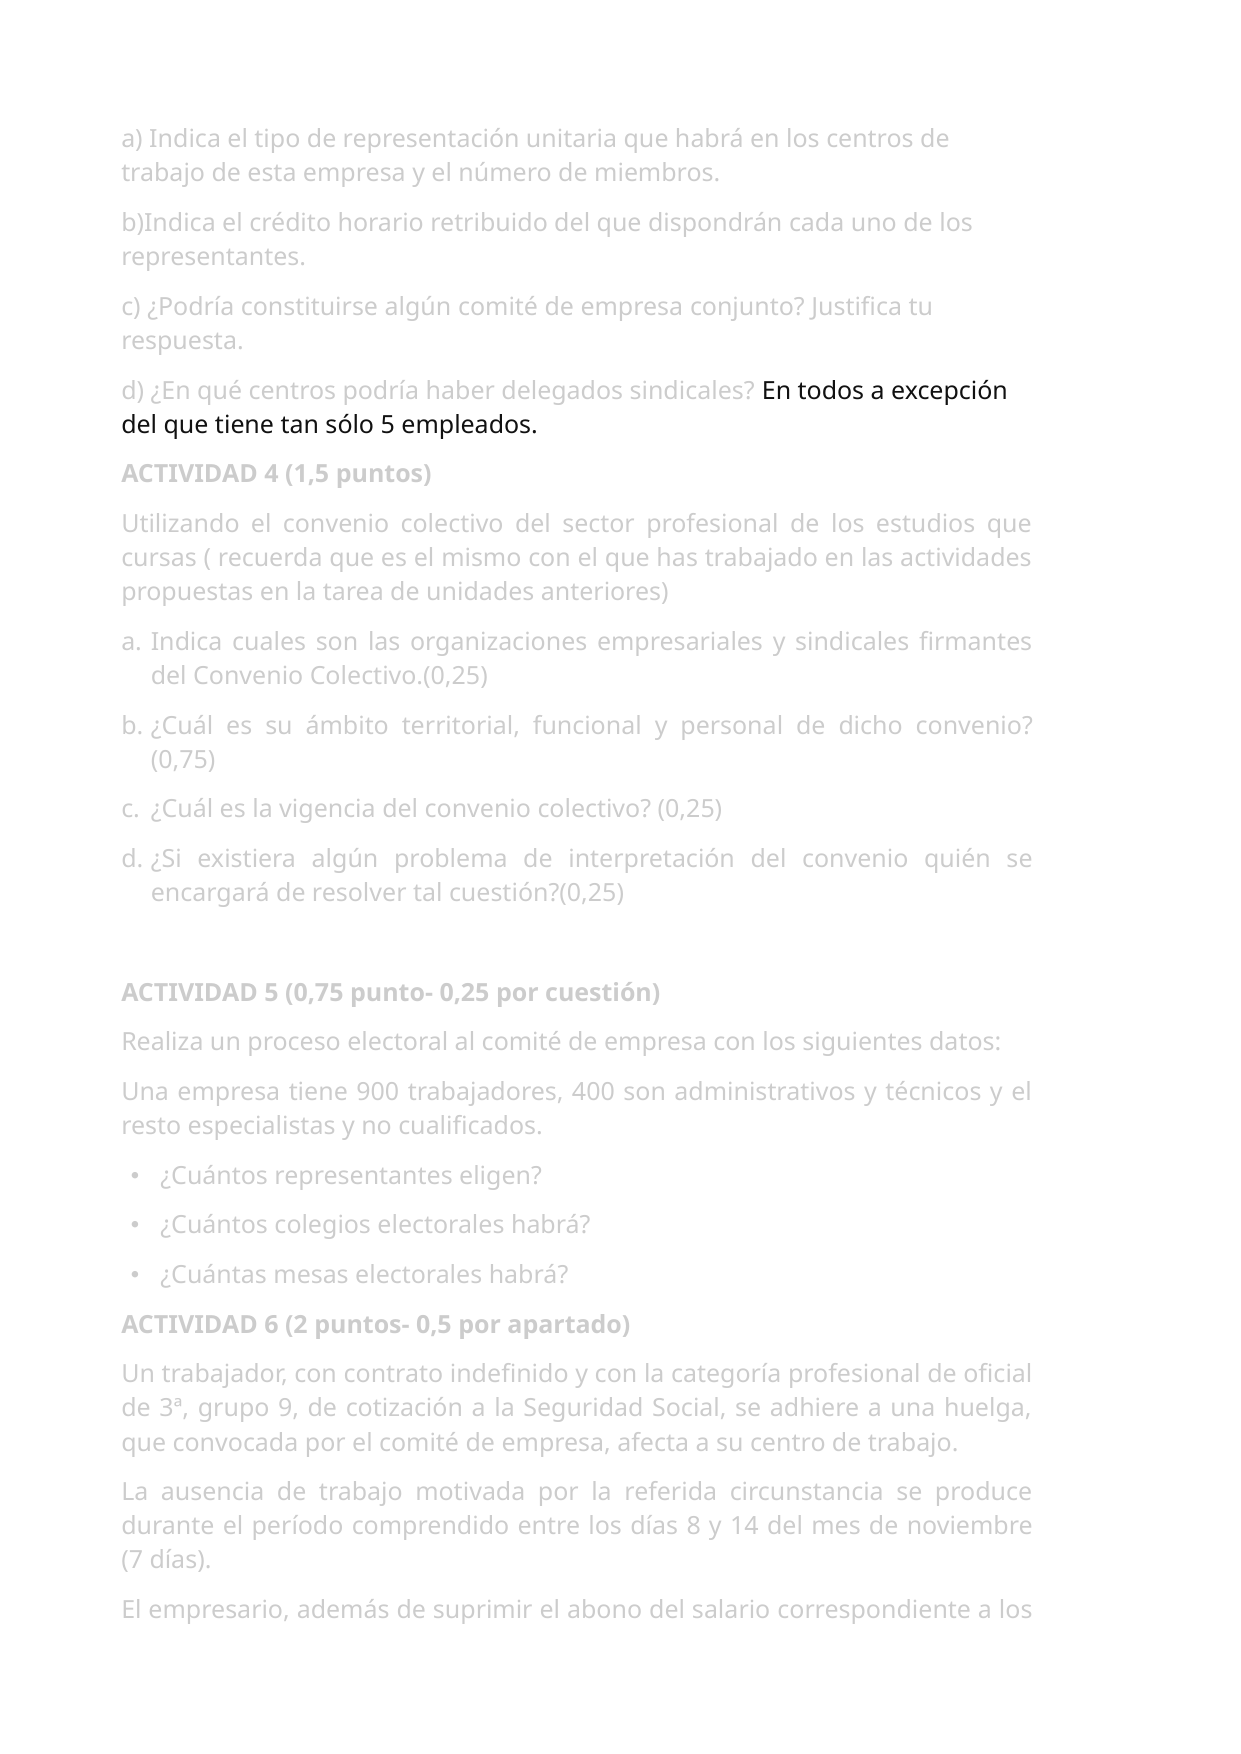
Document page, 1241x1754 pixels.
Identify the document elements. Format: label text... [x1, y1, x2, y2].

table_cell a) Indica el tipo de representación unitaria que habrá en los centros de trabajo de esta empresa y el número de miembros. b)Indica el crédito horario retribuido del que dispondrán cada uno de los representantes. c) ¿Podría constituirse algún comité de empresa conjunto? Justifica tu respuesta. d) ¿En qué centros podría haber delegados sindicales? En todos a excepción del que tiene tan sólo 5 empleados. ACTIVIDAD 4 (1,5 puntos) Utilizando el convenio colectivo del sector profesional de los estudios que cursas ( recuerda que es el mismo con el que has trabajado en las actividades propuestas en la tarea de unidades anteriores) Indica cuales son las organizaciones empresariales y sindicales firmantes del Convenio Colectivo.(0,25) ¿Cuál es su ámbito territorial, funcional y personal de dicho convenio?(0,75) ¿Cuál es la vigencia del convenio colectivo? (0,25) ¿Si existiera algún problema de interpretación del convenio quién se encargará de resolver tal cuestión?(0,25) ACTIVIDAD 5 (0,75 punto- 0,25 por cuestión) Realiza un proceso electoral al comité de empresa con los siguientes datos: Una empresa tiene 900 trabajadores, 400 son administrativos y técnicos y el resto especialistas y no cualificados. ¿Cuántos representantes eligen? ¿Cuántos colegios electorales habrá? ¿Cuántas mesas electorales habrá? ACTIVIDAD 6 (2 puntos- 0,5 por apartado) Un trabajador, con contrato indefinido y con la categoría profesional de oficial de 3ª, grupo 9, de cotización a la Seguridad Social, se adhiere a una huelga, que convocada por el comité de empresa, afecta a su centro de trabajo. La ausencia de trabajo motivada por la referida circunstancia se produce durante el período comprendido entre los días 8 y 14 del mes de noviembre (7 días). El empresario, además de suprimir el abono del salario correspondiente a los [118, 118, 1036, 1629]
